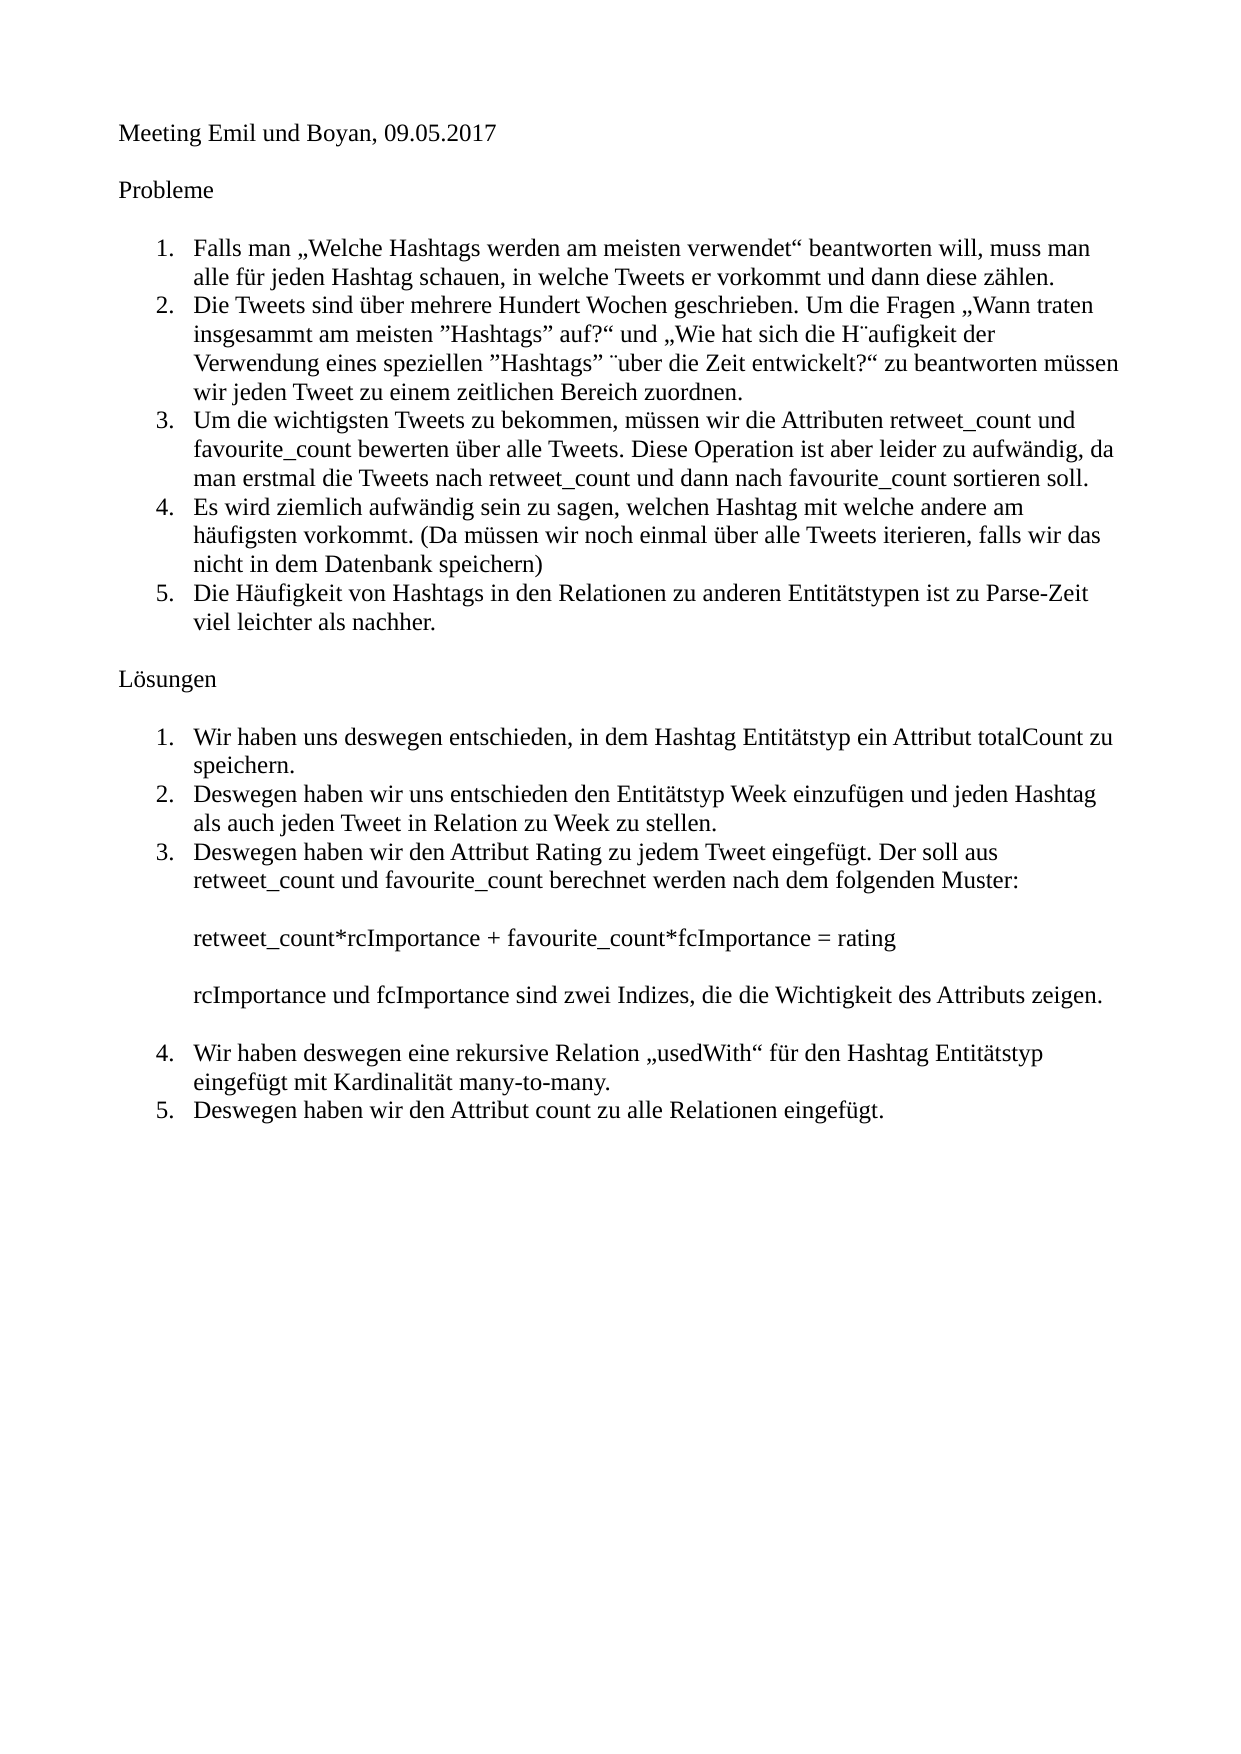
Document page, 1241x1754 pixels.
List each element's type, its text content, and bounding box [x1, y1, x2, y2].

text Lösungen [118, 664, 1122, 693]
list Um die wichtigsten Tweets zu bekommen, müssen wir die Attributen retweet_count und favourite_count bewerten über alle Tweets. Diese Operation ist aber leider zu aufwändig, da man erstmal die Tweets nach retweet_count und dann nach favourite_count sortieren soll. [156, 406, 1122, 492]
text Probleme [118, 176, 1122, 204]
list Es wird ziemlich aufwändig sein zu sagen, welchen Hashtag mit welche andere am häufigsten vorkommt. (Da müssen wir noch einmal über alle Tweets iterieren, falls wir das nicht in dem Datenbank speichern) [156, 492, 1122, 578]
list Falls man „Welche Hashtags werden am meisten verwendet“ beantworten will, muss man alle für jeden Hashtag schauen, in welche Tweets er vorkommt und dann diese zählen. [156, 233, 1122, 291]
list Wir haben uns deswegen entschieden, in dem Hashtag Entitätstyp ein Attribut totalCount zu speichern. [156, 722, 1122, 779]
list Wir haben deswegen eine rekursive Relation „usedWith“ für den Hashtag Entitätstyp eingefügt mit Kardinalität many-to-many. [156, 1038, 1122, 1096]
list Deswegen haben wir den Attribut Rating zu jedem Tweet eingefügt. Der soll aus retweet_count und favourite_count berechnet werden nach dem folgenden Muster: retweet_count*rcImportance + favourite_count*fcImportance = rating rcImportance und fcImportance sind zwei Indizes, die die Wichtigkeit des Attributs zeigen. [156, 837, 1122, 1038]
list Die Tweets sind über mehrere Hundert Wochen geschrieben. Um die Fragen „Wann traten insgesammt am meisten ”Hashtags” auf?“ und „Wie hat sich die H¨aufigkeit der Verwendung eines speziellen ”Hashtags” ¨uber die Zeit entwickelt?“ zu beantworten müssen wir jeden Tweet zu einem zeitlichen Bereich zuordnen. [156, 291, 1122, 406]
list Deswegen haben wir den Attribut count zu alle Relationen eingefügt. [156, 1096, 1122, 1124]
list Die Häufigkeit von Hashtags in den Relationen zu anderen Entitätstypen ist zu Parse-Zeit viel leichter als nachher. [156, 578, 1122, 636]
list Deswegen haben wir uns entschieden den Entitätstyp Week einzufügen und jeden Hashtag als auch jeden Tweet in Relation zu Week zu stellen. [156, 779, 1122, 837]
text Meeting Emil und Boyan, 09.05.2017 [118, 118, 1122, 147]
